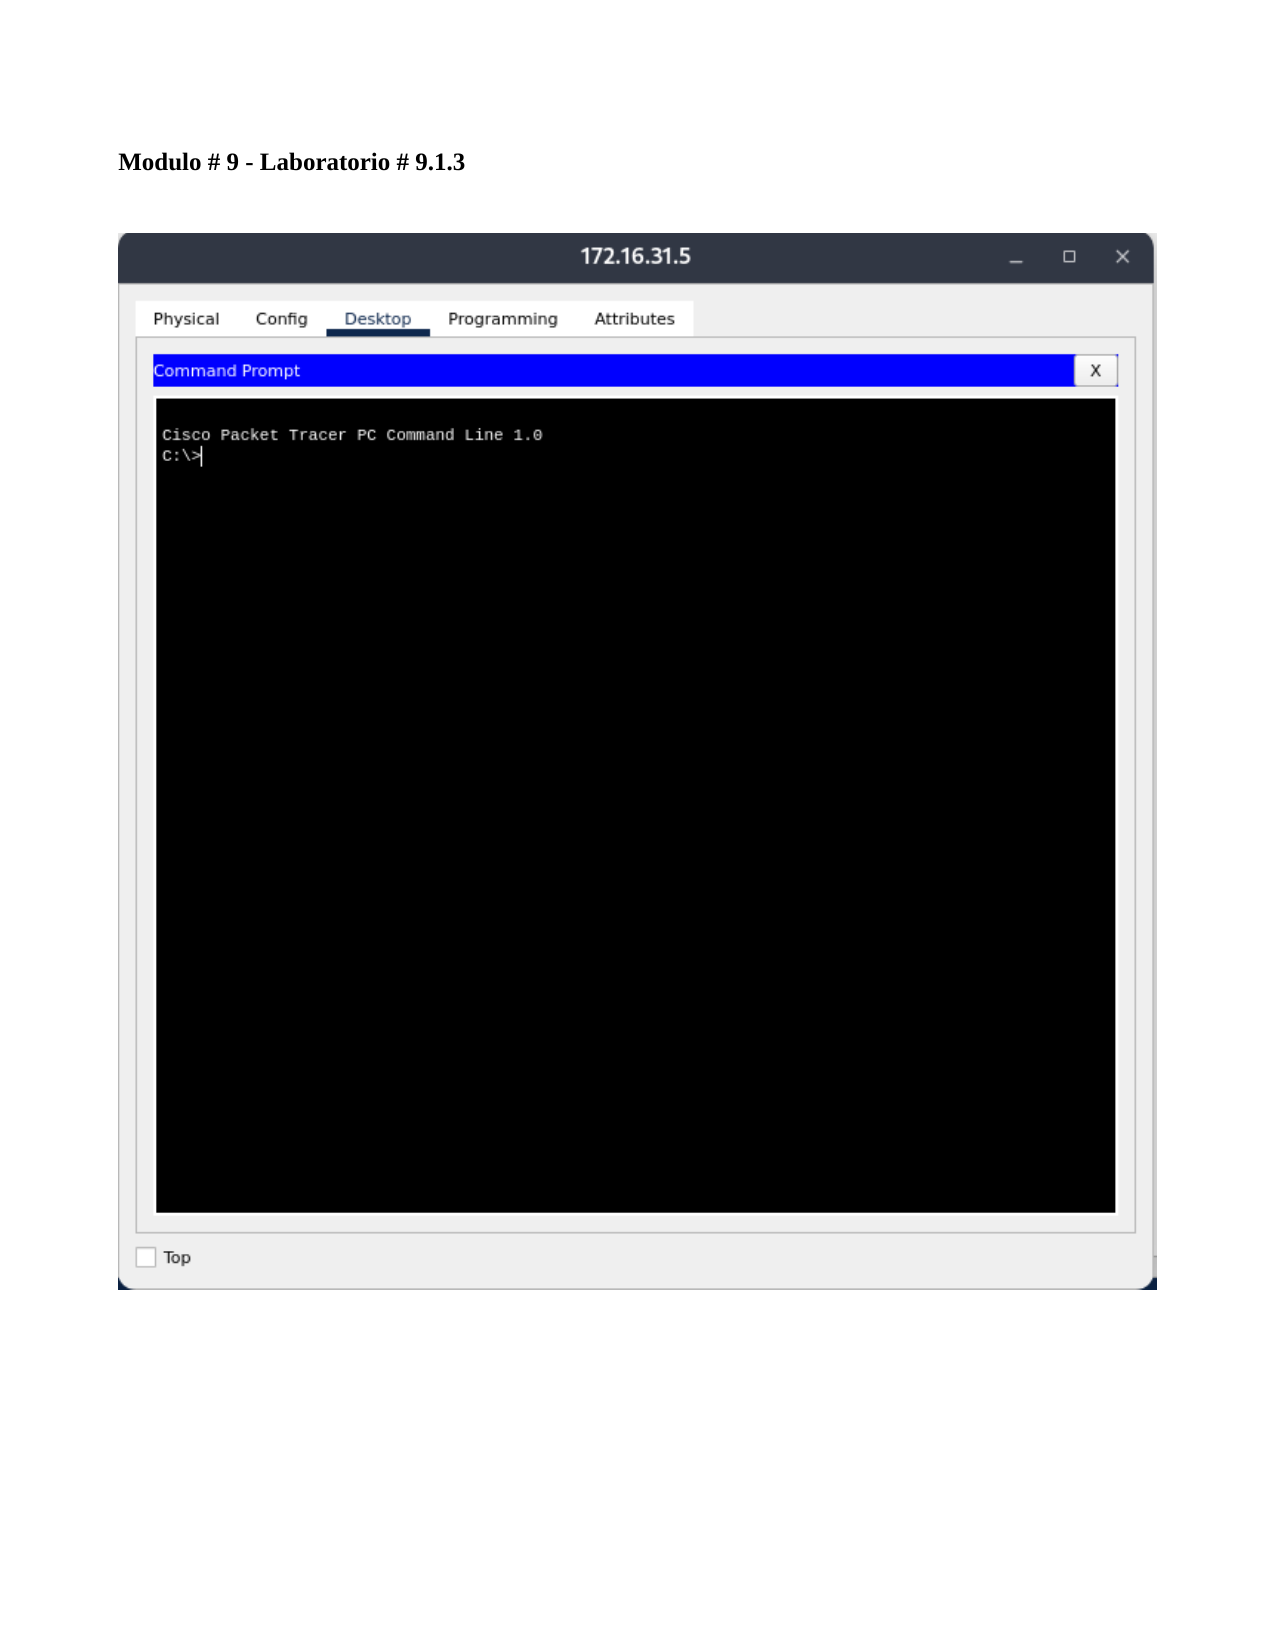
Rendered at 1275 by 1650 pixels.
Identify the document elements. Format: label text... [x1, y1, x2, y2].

picture [118, 233, 1157, 1290]
text Modulo # 9 - Laboratorio # 9.1.3 [118, 147, 1157, 176]
